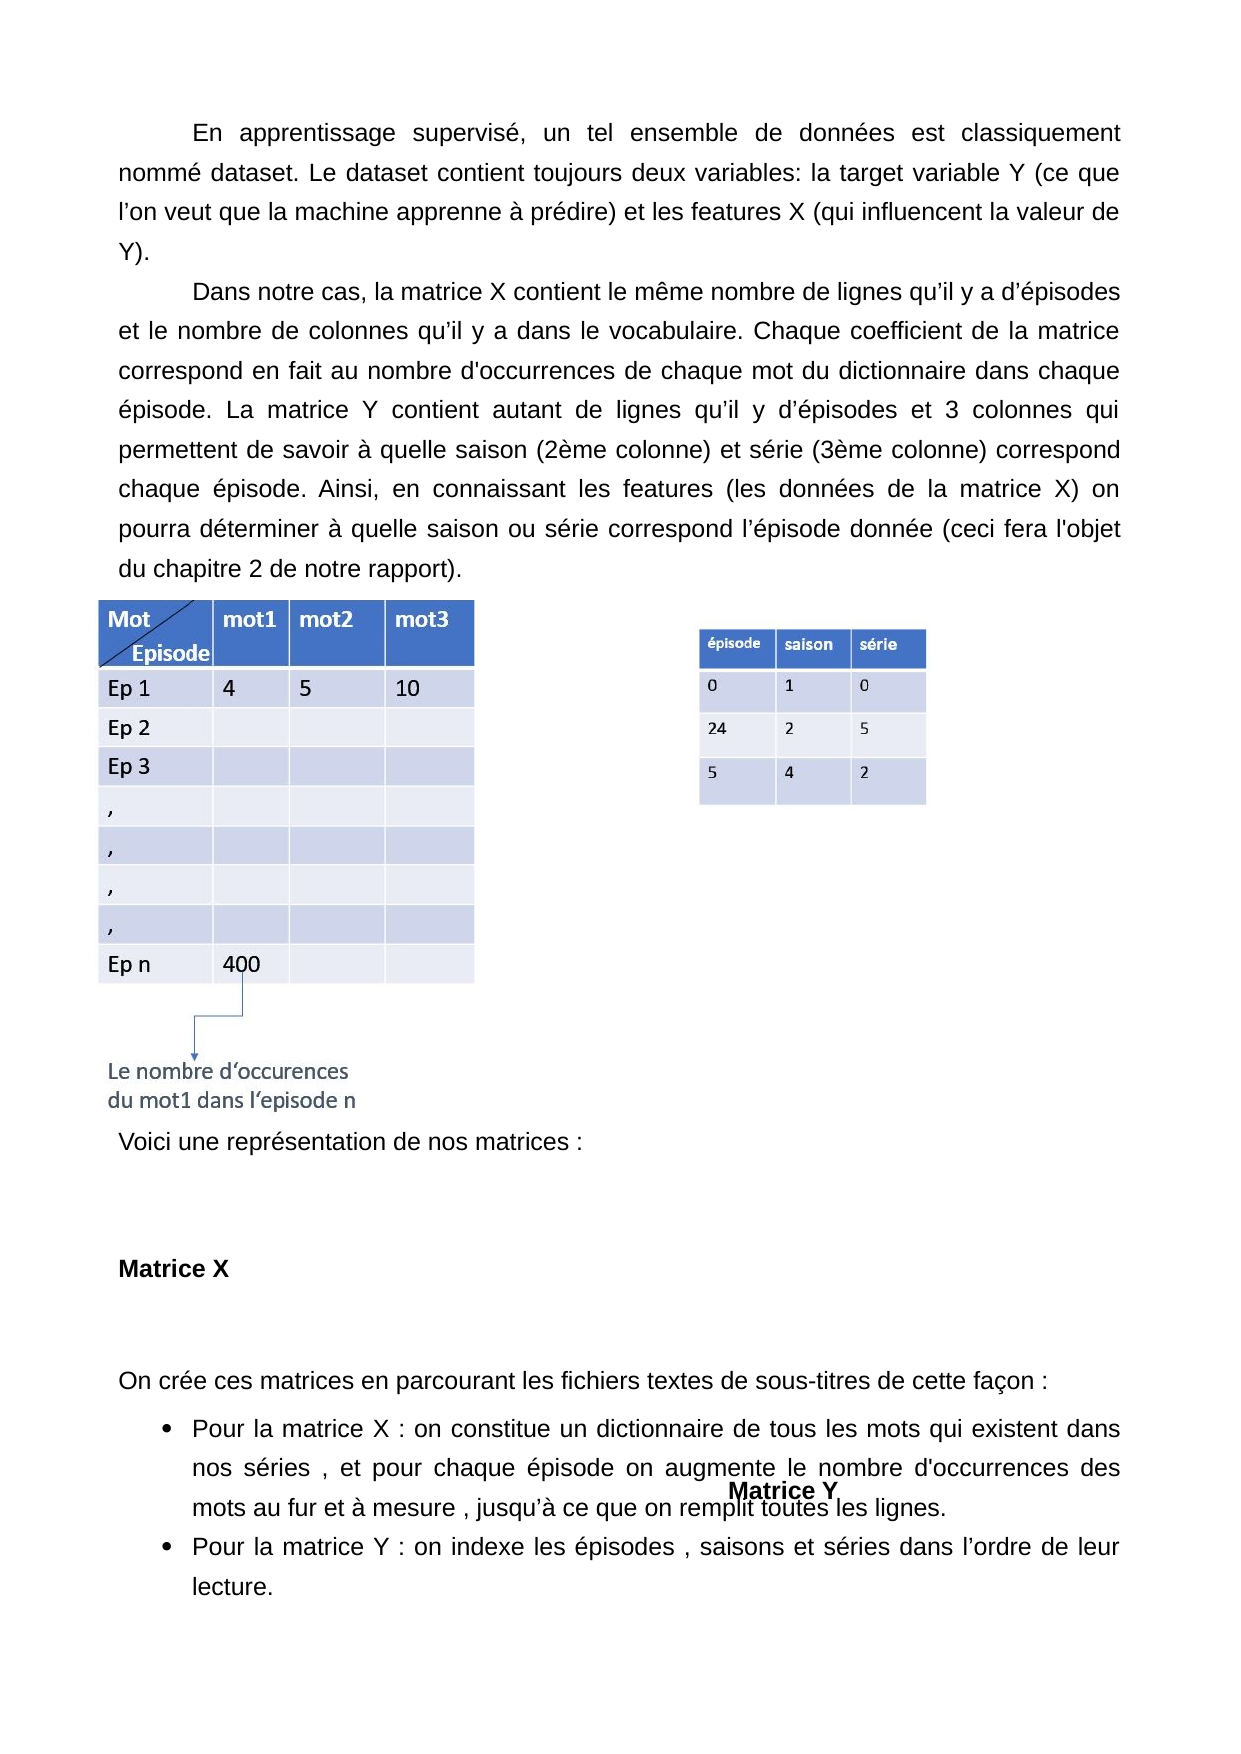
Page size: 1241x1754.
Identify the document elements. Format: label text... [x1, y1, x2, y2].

text On crée ces matrices en parcourant les fichiers textes de sous-titres de cette façon : [118, 1333, 1122, 1395]
text Dans notre cas, la matrice X contient le même nombre de lignes qu’il y a d’épisodes et le nombre de colonnes qu’il y a dans le vocabulaire. Chaque coefficient de la matrice correspond en fait au nombre d'occurrences de chaque mot du dictionnaire dans chaque épisode. La matrice Y contient autant de lignes qu’il y d’épisodes et 3 colonnes qui permettent de savoir à quelle saison (2ème colonne) et série (3ème colonne) correspond chaque épisode. Ainsi, en connaissant les features (les données de la matrice X) on pourra déterminer à quelle saison ou série correspond l’épisode donnée (ceci fera l'objet du chapitre 2 de notre rapport). [118, 276, 1122, 582]
picture [693, 619, 932, 810]
text Voici une représentation de nos matrices : [118, 593, 1122, 1156]
text Matrice X [118, 1254, 1122, 1282]
text En apprentissage supervisé, un tel ensemble de données est classiquement nommé dataset. Le dataset contient toujours deux variables: la target variable Y (ce que l’on veut que la machine apprenne à prédire) et les features X (qui influencent la valeur de Y). [118, 118, 1122, 266]
picture [94, 600, 475, 1117]
list Pour la matrice X : on constitue un dictionnaire de tous les mots qui existent dans nos séries , et pour chaque épisode on augmente le nombre d'occurrences des mots au fur et à mesure , jusqu’à ce que on remplit toutes les lignes. [162, 1413, 1122, 1522]
list Pour la matrice Y : on indexe les épisodes , saisons et séries dans l’ordre de leur lecture. [162, 1532, 1122, 1601]
